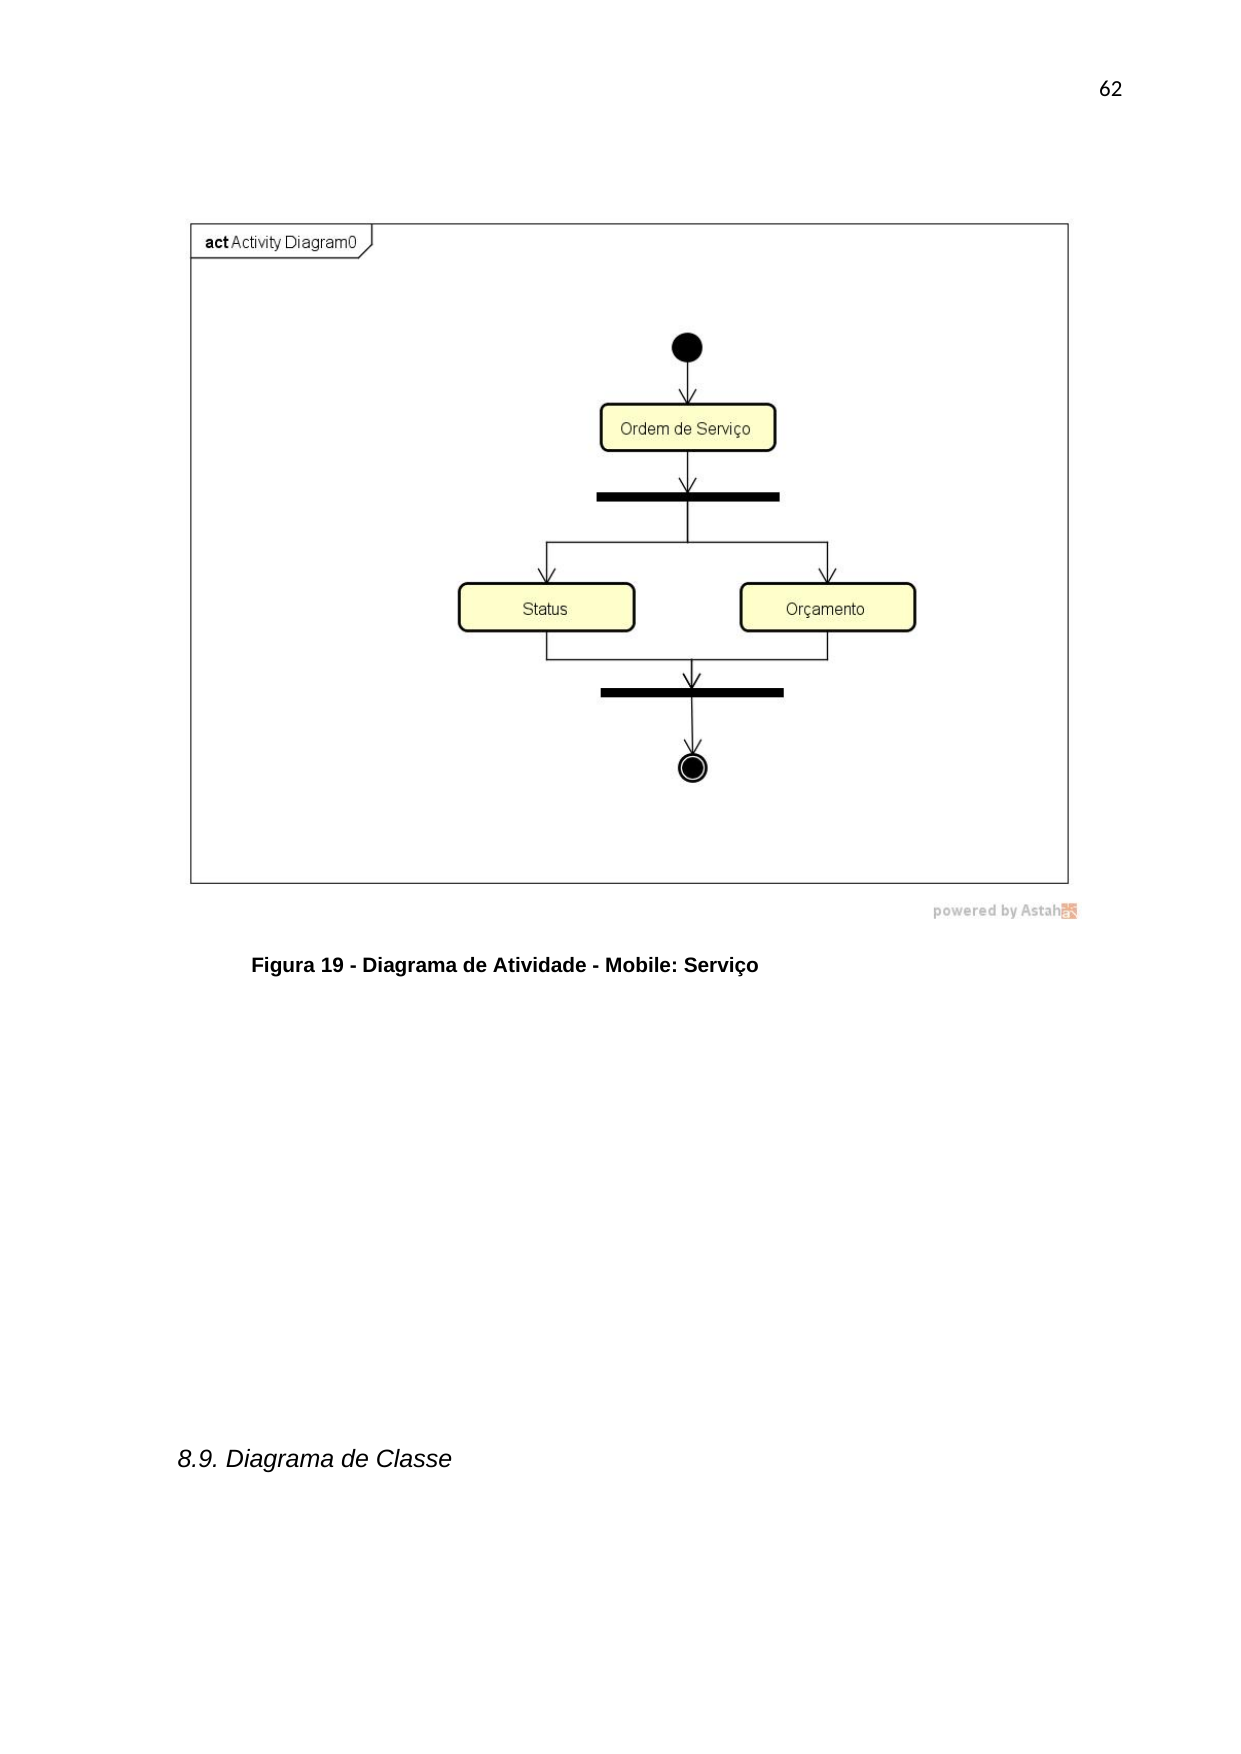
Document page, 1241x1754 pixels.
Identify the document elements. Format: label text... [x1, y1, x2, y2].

subtitle 8.9. Diagrama de Classe [177, 1444, 1122, 1473]
text Figura 19 - Diagrama de Atividade - Mobile: Serviço [177, 952, 1122, 976]
picture [177, 211, 1082, 924]
